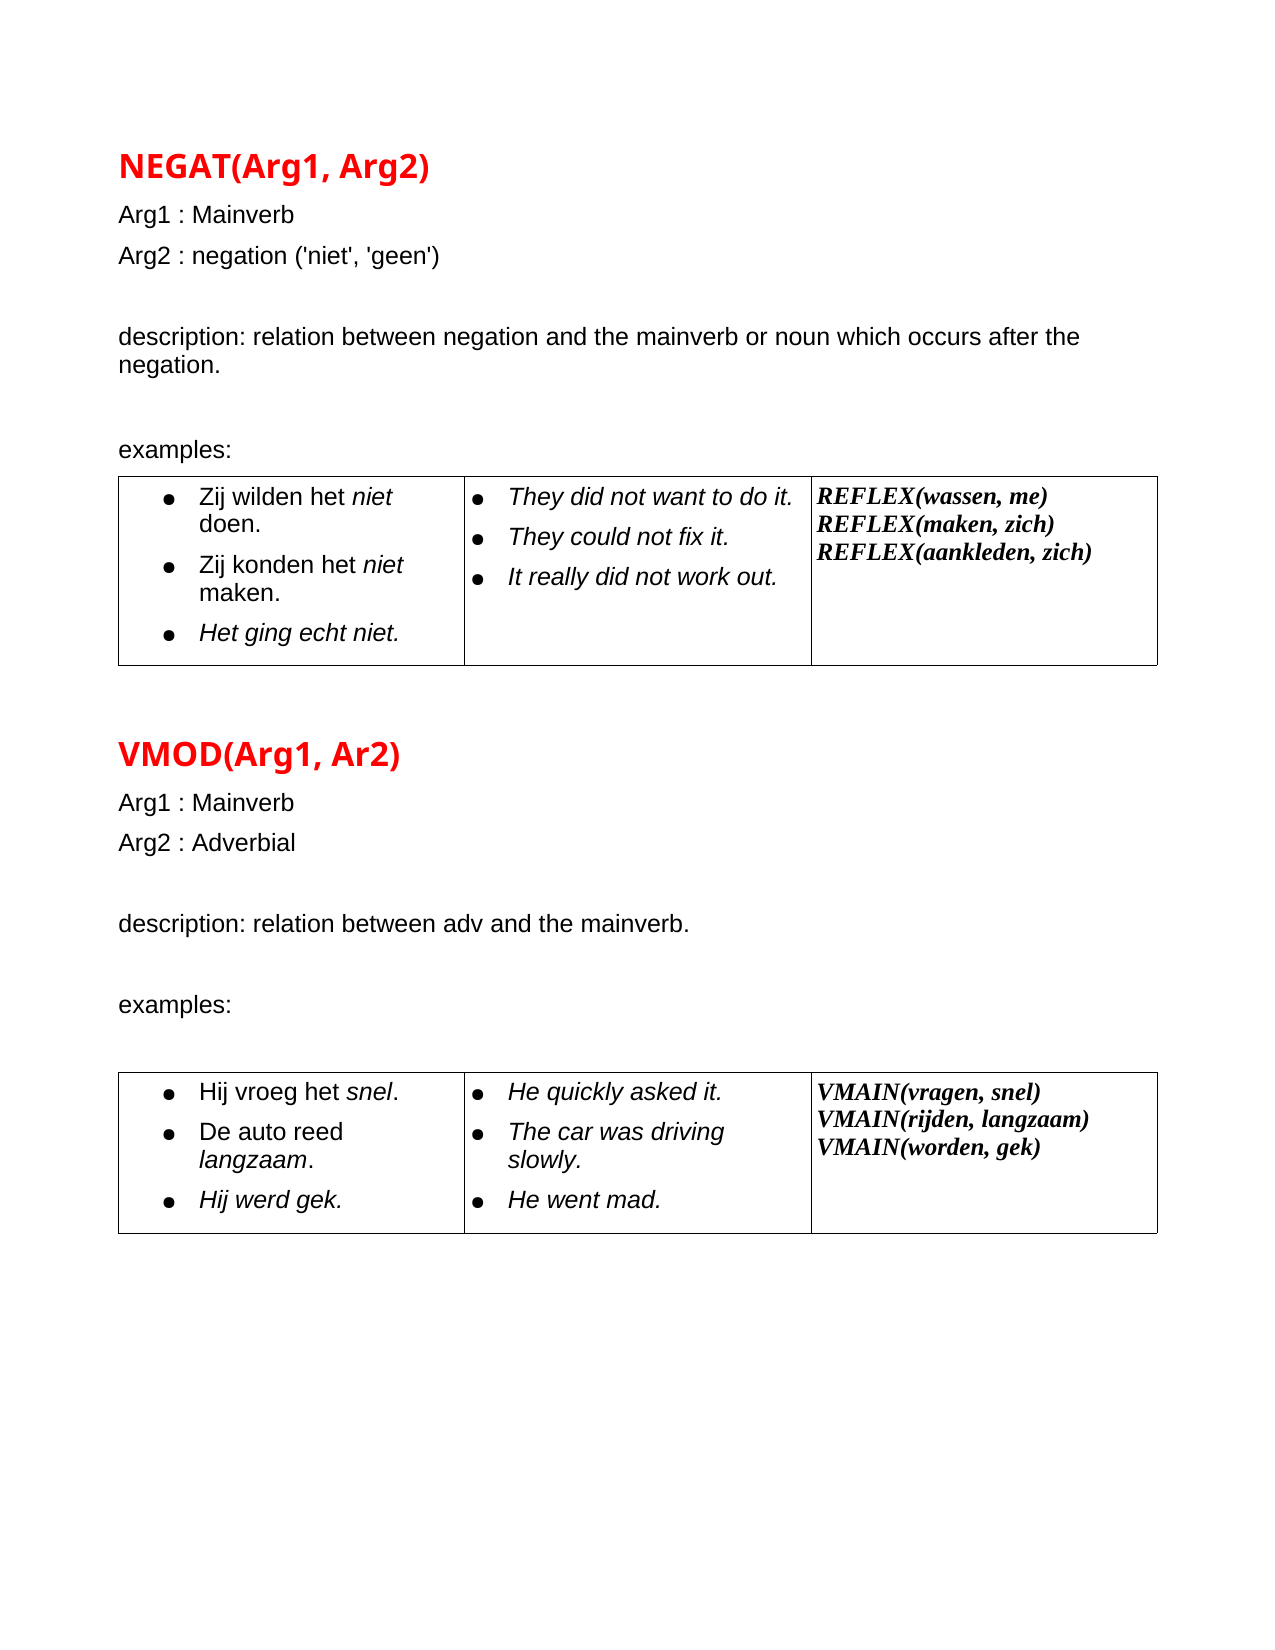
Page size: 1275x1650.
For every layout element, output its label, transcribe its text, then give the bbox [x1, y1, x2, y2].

text description: relation between adv and the mainverb. [118, 910, 1157, 938]
text Arg1 : Mainverb [118, 201, 1157, 229]
table_header They did not want to do it. They could not fix it. It really did not work out. [465, 477, 811, 665]
text Arg1 : Mainverb [118, 789, 1157, 817]
table_header Zij wilden het niet doen. Zij konden het niet maken. Het ging echt niet. [119, 477, 464, 665]
subtitle NEGAT(Arg1, Arg2) [118, 143, 1157, 189]
text Arg2 : Adverbial [118, 829, 1157, 857]
text examples: [118, 991, 1157, 1019]
subtitle VMOD(Arg1, Ar2) [118, 731, 1157, 776]
table_header He quickly asked it. The car was driving slowly. He went mad. [465, 1073, 811, 1232]
text description: relation between negation and the mainverb or noun which occurs after the negation. [118, 323, 1157, 378]
text examples: [118, 436, 1157, 464]
table_header VMAIN(vragen, snel) VMAIN(rijden, langzaam) VMAIN(worden, gek) [812, 1073, 1157, 1232]
text Arg2 : negation ('niet', 'geen') [118, 242, 1157, 270]
table_header Hij vroeg het snel. De auto reed langzaam. Hij werd gek. [119, 1073, 464, 1232]
table_header REFLEX(wassen, me) REFLEX(maken, zich) REFLEX(aankleden, zich) [812, 477, 1157, 665]
